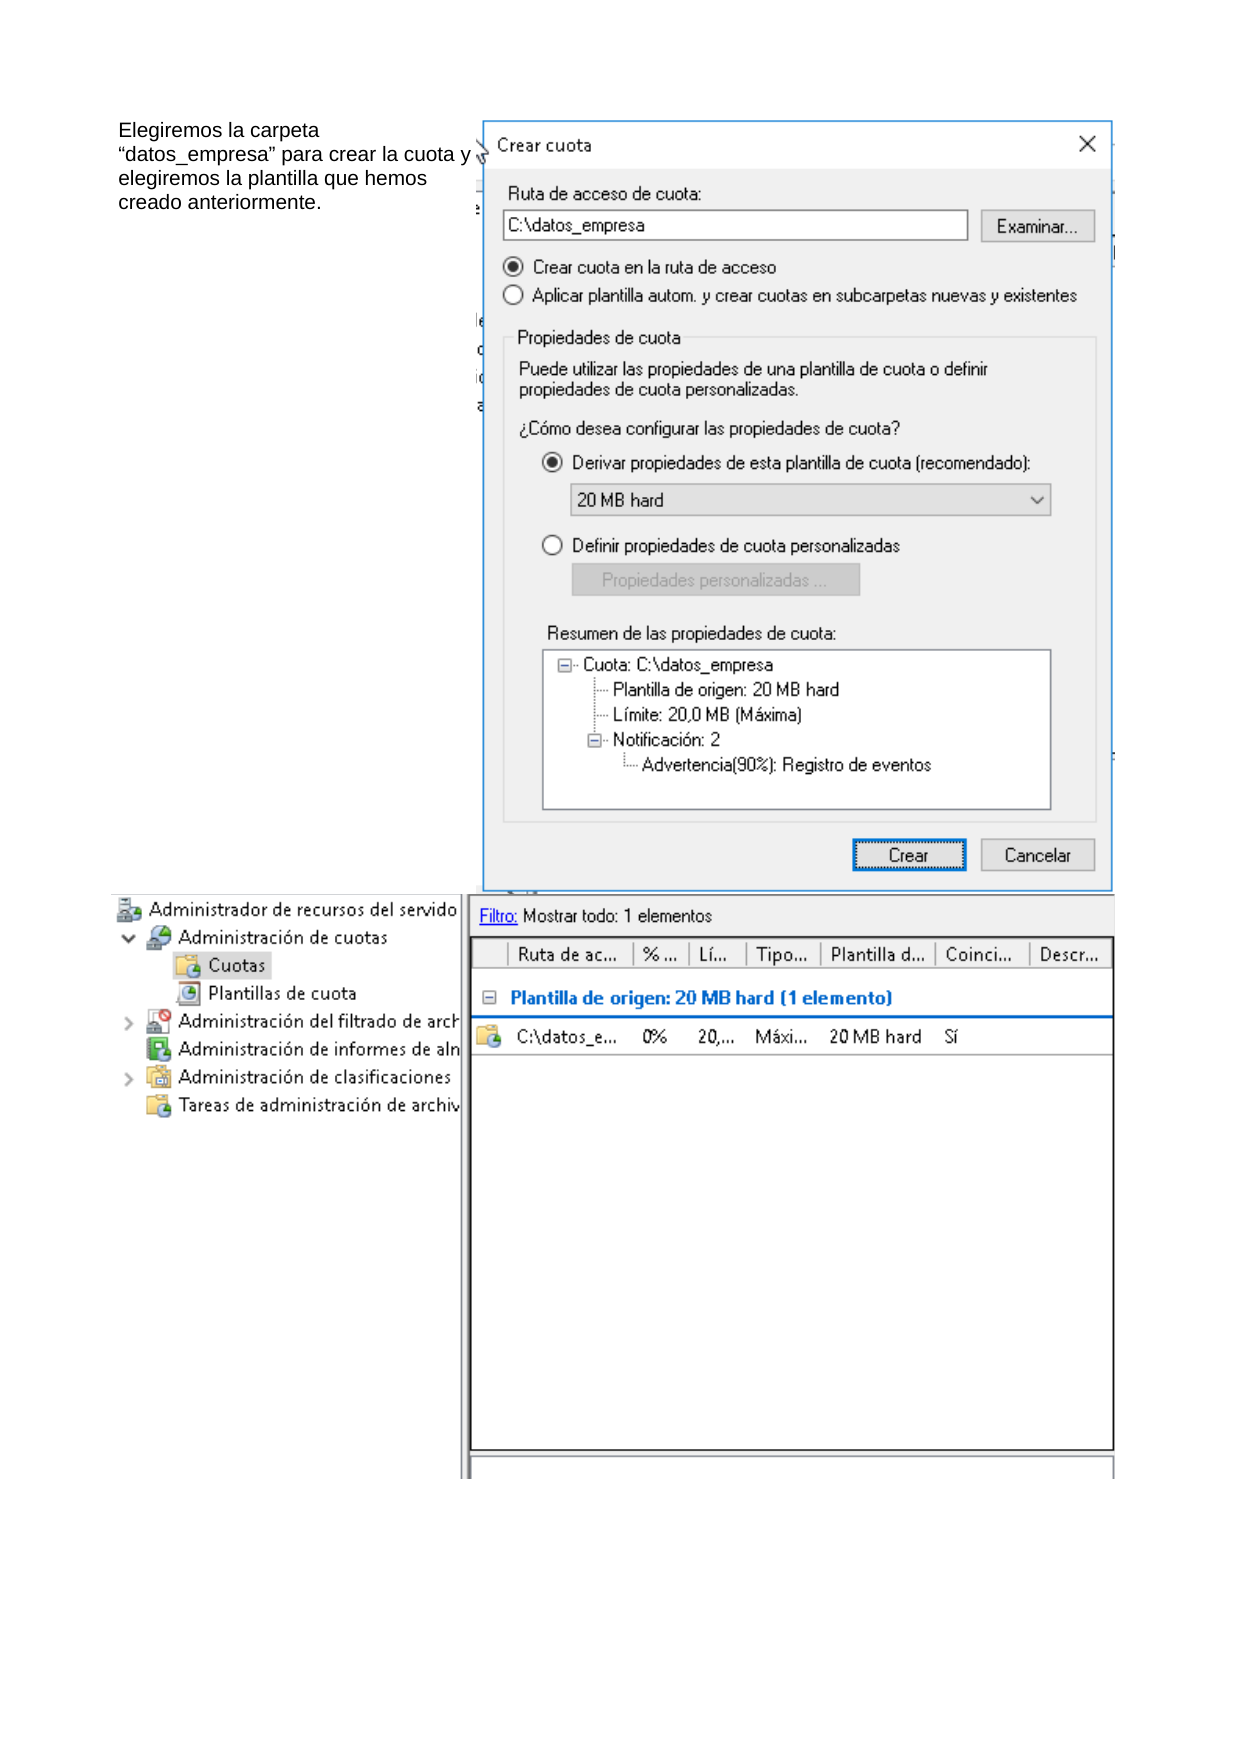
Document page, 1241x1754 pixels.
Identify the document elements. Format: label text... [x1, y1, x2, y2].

picture [111, 119, 1115, 1479]
text Elegiremos la carpeta “datos_empresa” para crear la cuota y elegiremos la plantilla que hemos creado anteriormente. [118, 118, 1122, 214]
